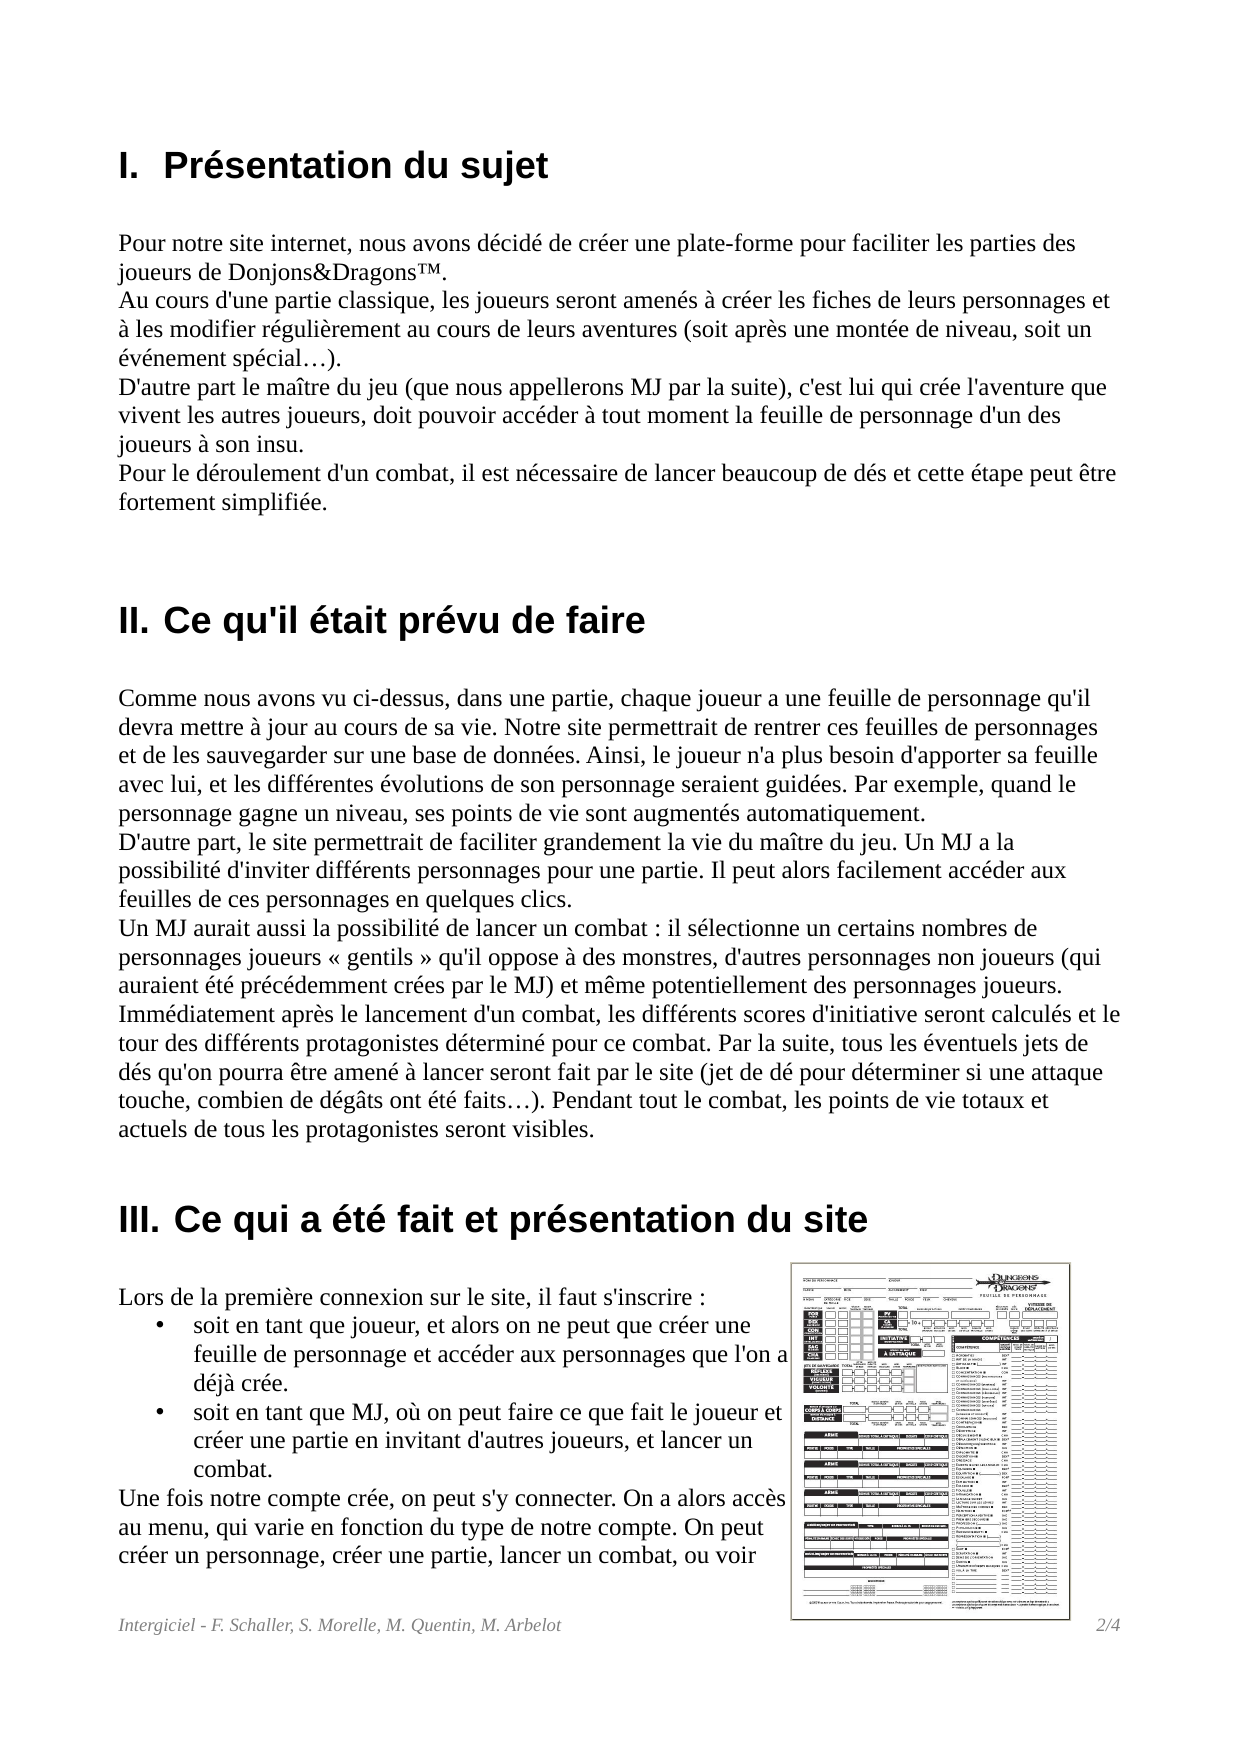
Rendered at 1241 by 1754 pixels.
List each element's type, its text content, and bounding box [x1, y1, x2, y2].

subtitle Ce qui a été fait et présentation du site [118, 1197, 1122, 1240]
list soit en tant que joueur, et alors on ne peut que créer une feuille de personnage et accéder aux personnages que l'on a déjà crée. [156, 1310, 790, 1397]
list [1072, 1310, 1122, 1397]
text Un MJ aurait aussi la possibilité de lancer un combat : il sélectionne un certains nombres de personnages joueurs « gentils » qu'il oppose à des monstres, d'autres personnages non joueurs (qui auraient été précédemment crées par le MJ) et même potentiellement des personnages joueurs. Immédiatement après le lancement d'un combat, les différents scores d'initiative seront calculés et le tour des différents protagonistes déterminé pour ce combat. Par la suite, tous les éventuels jets de dés qu'on pourra être amené à lancer seront fait par le site (jet de dé pour déterminer si une attaque touche, combien de dégâts ont été faits…). Pendant tout le combat, les points de vie totaux et actuels de tous les protagonistes seront visibles. [118, 913, 1122, 1143]
text D'autre part le maître du jeu (que nous appellerons MJ par la suite), c'est lui qui crée l'aventure que vivent les autres joueurs, doit pouvoir accéder à tout moment la feuille de personnage d'un des joueurs à son insu. [118, 372, 1122, 458]
text [1072, 1483, 1122, 1569]
text Pour le déroulement d'un combat, il est nécessaire de lancer beaucoup de dés et cette étape peut être fortement simplifiée. [118, 458, 1122, 516]
text Lors de la première connexion sur le site, il faut s'inscrire : [118, 1282, 790, 1310]
picture [790, 1262, 1072, 1621]
text D'autre part, le site permettrait de faciliter grandement la vie du maître du jeu. Un MJ a la possibilité d'inviter différents personnages pour une partie. Il peut alors facilement accéder aux feuilles de ces personnages en quelques clics. [118, 827, 1122, 913]
list [1072, 1397, 1122, 1483]
list soit en tant que MJ, où on peut faire ce que fait le joueur et créer une partie en invitant d'autres joueurs, et lancer un combat. [156, 1397, 790, 1483]
subtitle Présentation du sujet [118, 143, 1122, 187]
subtitle Ce qu'il était prévu de faire [118, 598, 1122, 642]
text Au cours d'une partie classique, les joueurs seront amenés à créer les fiches de leurs personnages et à les modifier régulièrement au cours de leurs aventures (soit après une montée de niveau, soit un événement spécial…). [118, 286, 1122, 372]
text Une fois notre compte crée, on peut s'y connecter. On a alors accès au menu, qui varie en fonction du type de notre compte. On peut créer un personnage, créer une partie, lancer un combat, ou voir [118, 1483, 790, 1569]
text Pour notre site internet, nous avons décidé de créer une plate-forme pour faciliter les parties des joueurs de Donjons&Dragons™. [118, 228, 1122, 286]
text Comme nous avons vu ci-dessus, dans une partie, chaque joueur a une feuille de personnage qu'il devra mettre à jour au cours de sa vie. Notre site permettrait de rentrer ces feuilles de personnages et de les sauvegarder sur une base de données. Ainsi, le joueur n'a plus besoin d'apporter sa feuille avec lui, et les différentes évolutions de son personnage seraient guidées. Par exemple, quand le personnage gagne un niveau, ses points de vie sont augmentés automatiquement. [118, 683, 1122, 827]
text [1072, 1282, 1122, 1310]
